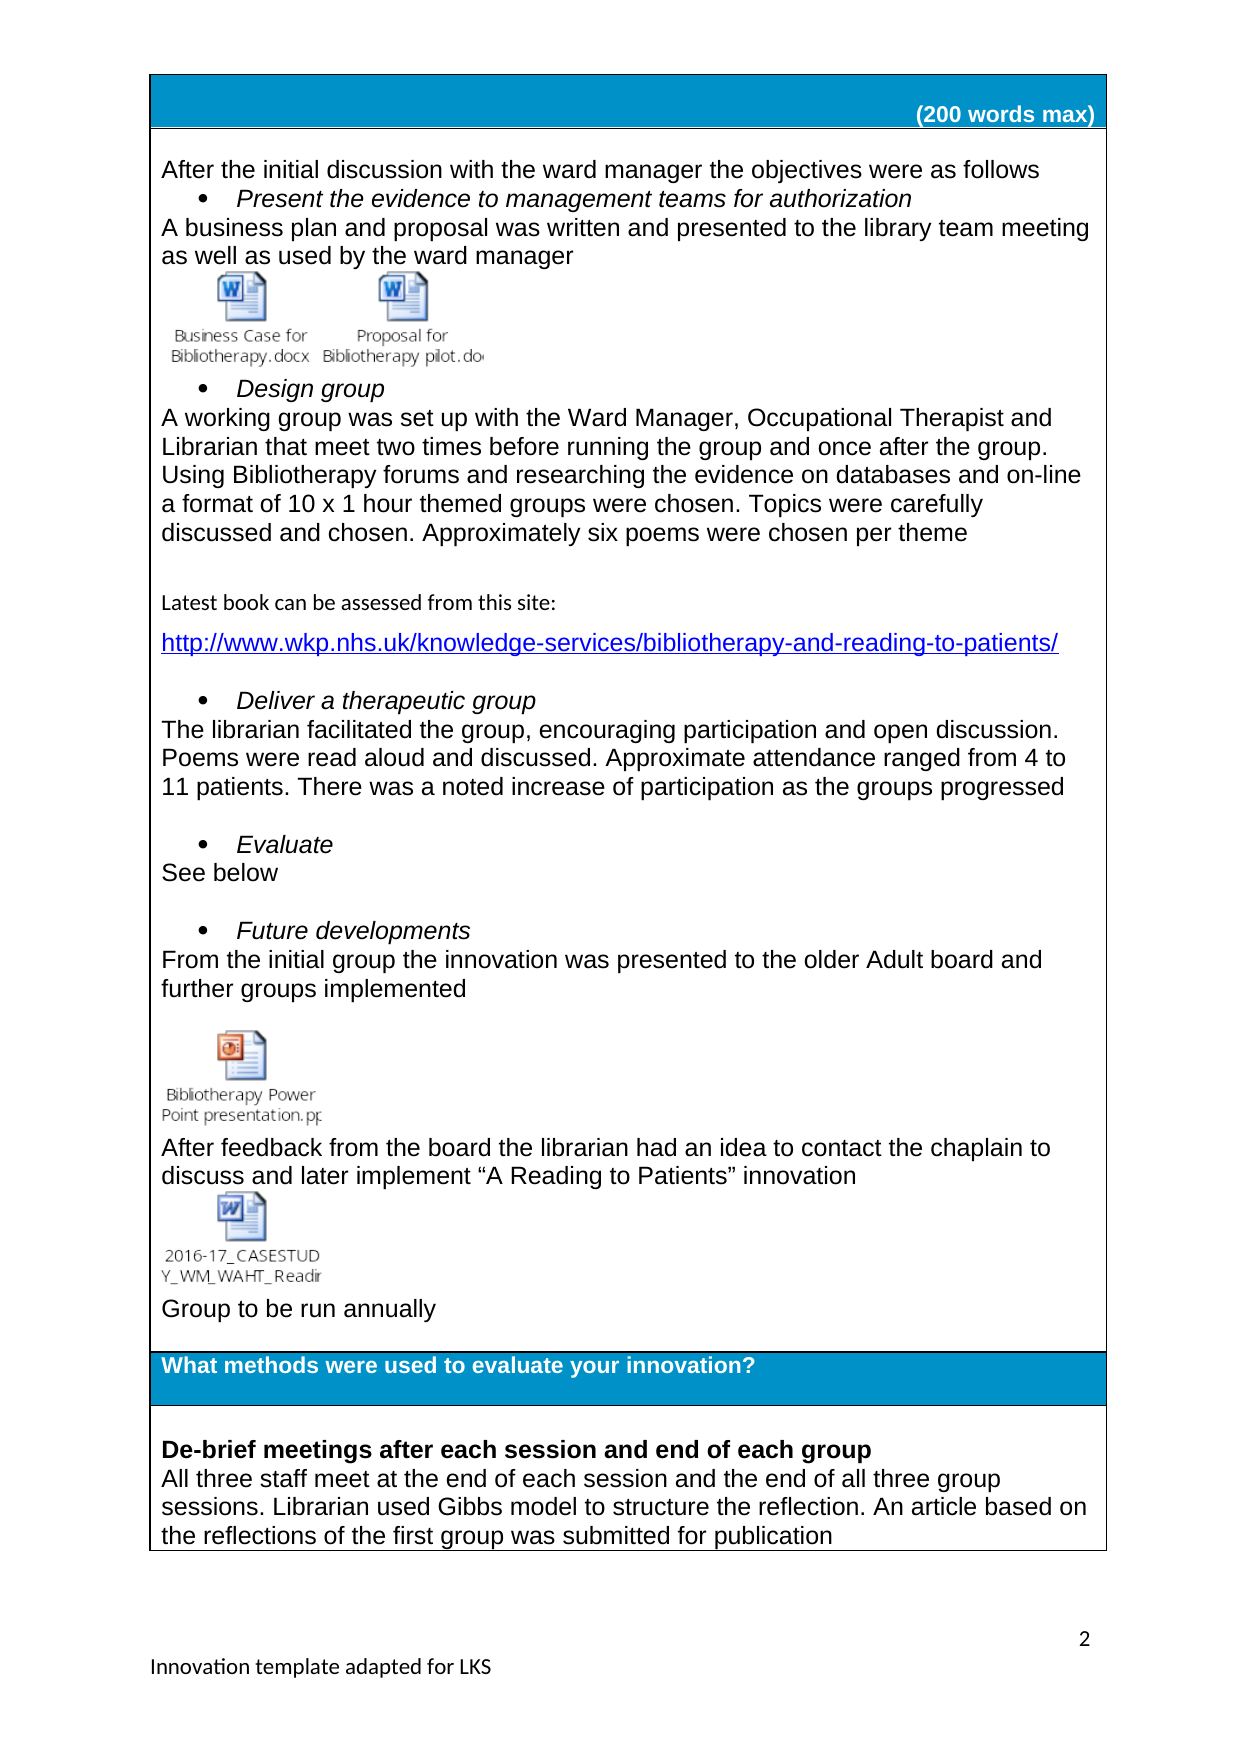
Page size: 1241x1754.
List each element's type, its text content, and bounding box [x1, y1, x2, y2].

table_cell After the initial discussion with the ward manager the objectives were as follows Present the evidence to management teams for authorization A business plan and proposal was written and presented to the library team meeting as well as used by the ward manager Design group A working group was set up with the Ward Manager, Occupational Therapist and Librarian that meet two times before running the group and once after the group. Using Bibliotherapy forums and researching the evidence on databases and on-line a format of 10 x 1 hour themed groups were chosen. Topics were carefully discussed and chosen. Approximately six poems were chosen per theme Latest book can be assessed from this site: http://www.wkp.nhs.uk/knowledge-services/bibliotherapy-and-reading-to-patients/ Deliver a therapeutic group The librarian facilitated the group, encouraging participation and open discussion. Poems were read aloud and discussed. Approximate attendance ranged from 4 to 11 patients. There was a noted increase of participation as the groups progressed Evaluate See below Future developments From the initial group the innovation was presented to the older Adult board and further groups implemented r After feedback from the board the librarian had an idea to contact the chaplain to discuss and later implement “A Reading to Patients” innovation Group to be run annually [151, 129, 1106, 1351]
table_cell (200 words max) [151, 75, 1106, 127]
table_cell De-brief meetings after each session and end of each group All three staff meet at the end of each session and the end of all three group sessions. Librarian used Gibbs model to structure the reflection. An article based on the reflections of the first group was submitted for publication [151, 1406, 1106, 1550]
table_cell What methods were used to evaluate your innovation? [151, 1353, 1106, 1405]
